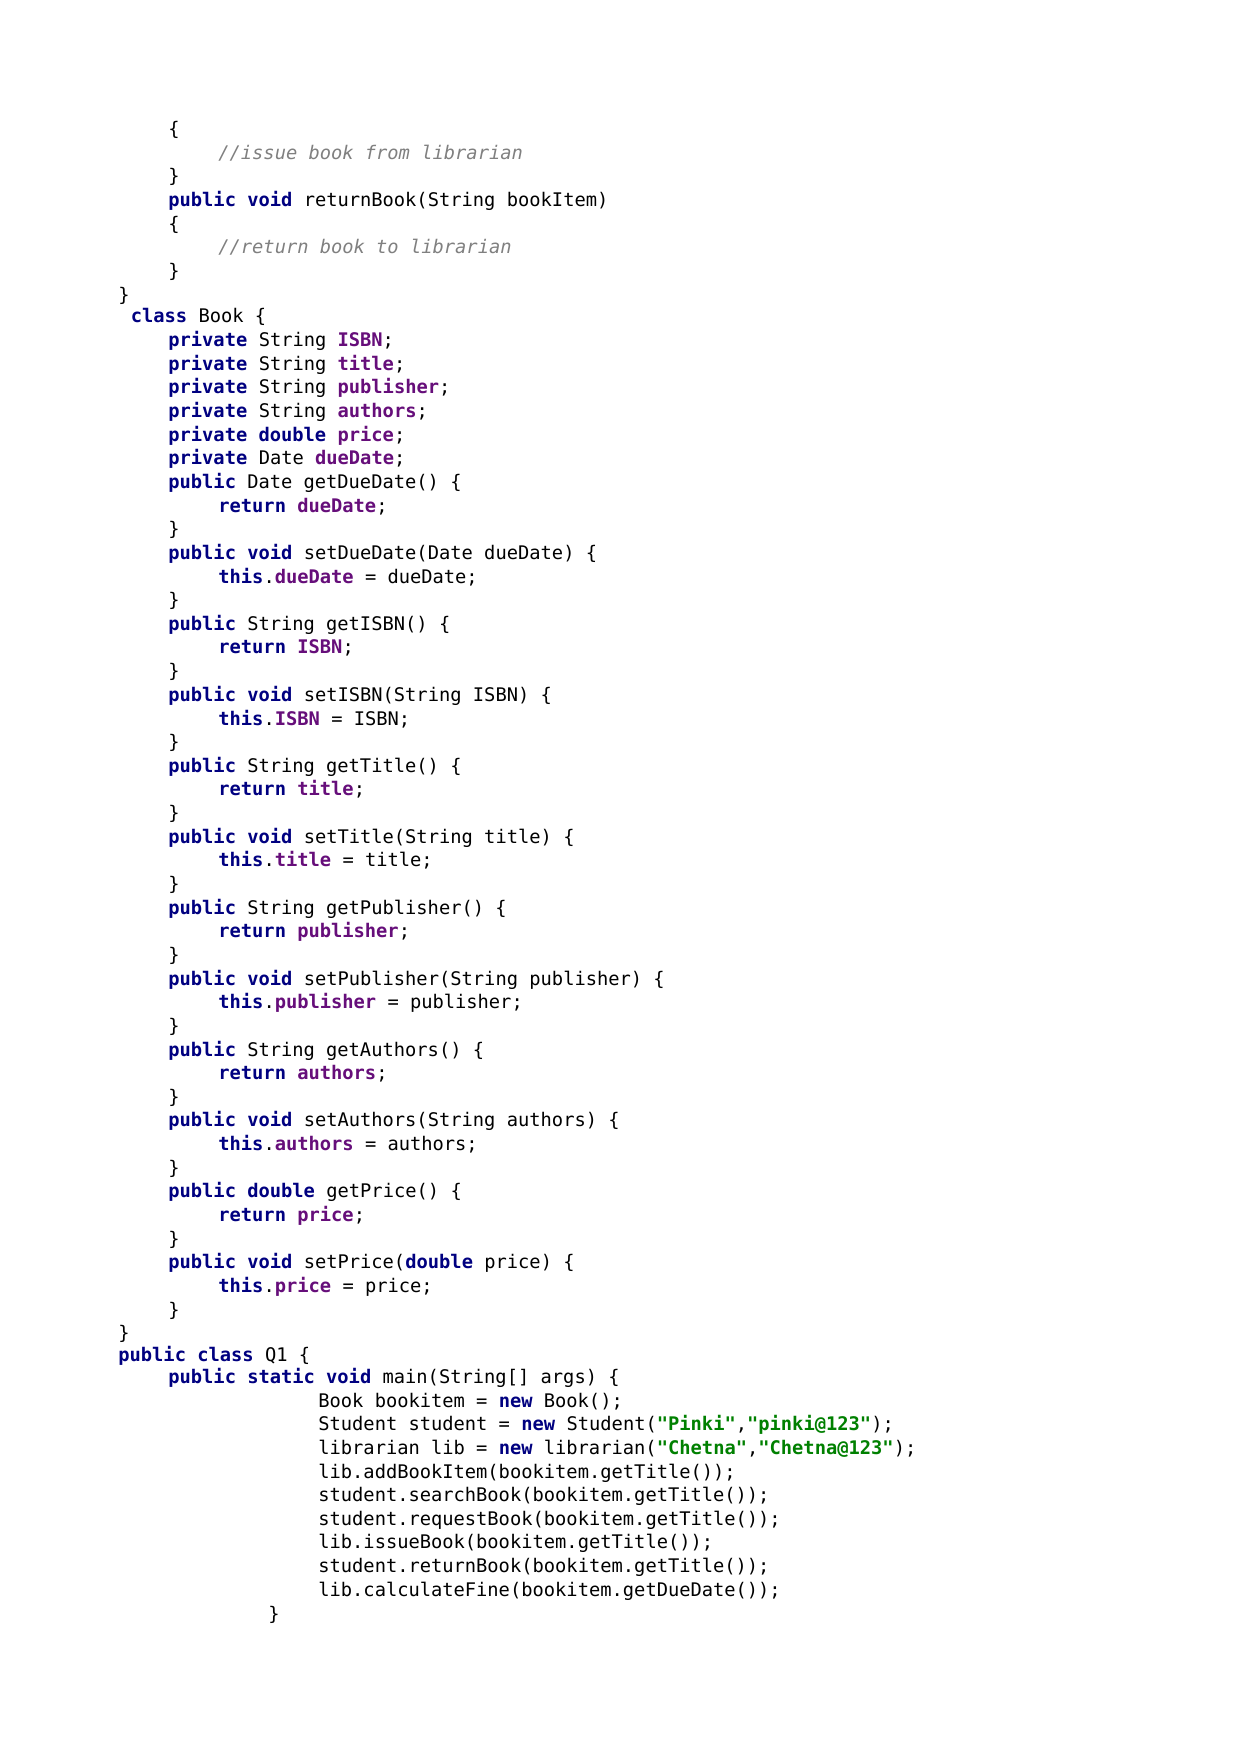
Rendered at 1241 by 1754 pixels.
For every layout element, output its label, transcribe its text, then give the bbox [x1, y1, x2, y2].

text lib.issueBook(bookitem.getTitle()); [118, 1532, 1122, 1555]
text private String title; [118, 353, 1122, 376]
text private String ISBN; [118, 329, 1122, 353]
text public String getTitle() { [118, 755, 1122, 778]
text } [118, 802, 1122, 826]
text private Date dueDate; [118, 447, 1122, 471]
text this.authors = authors; [118, 1133, 1122, 1157]
text student.returnBook(bookitem.getTitle()); [118, 1555, 1122, 1579]
text student.searchBook(bookitem.getTitle()); [118, 1484, 1122, 1508]
text private double price; [118, 424, 1122, 447]
text return ISBN; [118, 637, 1122, 660]
text } [118, 1086, 1122, 1109]
text return publisher; [118, 920, 1122, 944]
text } [118, 518, 1122, 542]
text class Book { [118, 306, 1122, 329]
text public double getPrice() { [118, 1180, 1122, 1204]
text public void setTitle(String title) { [118, 826, 1122, 849]
text } [118, 873, 1122, 897]
text } [118, 1299, 1122, 1322]
text Student student = new Student("Pinki","pinki@123"); [118, 1413, 1122, 1437]
text } [118, 1228, 1122, 1251]
text public static void main(String[] args) { [118, 1366, 1122, 1390]
text public String getISBN() { [118, 613, 1122, 637]
text public Date getDueDate() { [118, 471, 1122, 495]
text this.price = price; [118, 1275, 1122, 1299]
text { [118, 118, 1122, 142]
text public String getAuthors() { [118, 1038, 1122, 1062]
text librarian lib = new librarian("Chetna","Chetna@123"); [118, 1437, 1122, 1461]
text } [118, 1602, 1122, 1626]
text //return book to librarian [118, 236, 1122, 260]
text private String authors; [118, 400, 1122, 424]
text } [118, 1157, 1122, 1180]
text this.publisher = publisher; [118, 991, 1122, 1015]
text return price; [118, 1204, 1122, 1228]
text Book bookitem = new Book(); [118, 1390, 1122, 1413]
text public void returnBook(String bookItem) [118, 189, 1122, 213]
text } [118, 165, 1122, 189]
text } [118, 731, 1122, 755]
text } [118, 660, 1122, 684]
text student.requestBook(bookitem.getTitle()); [118, 1508, 1122, 1532]
text //issue book from librarian [118, 142, 1122, 165]
text public void setISBN(String ISBN) { [118, 684, 1122, 707]
text lib.addBookItem(bookitem.getTitle()); [118, 1461, 1122, 1484]
text public String getPublisher() { [118, 897, 1122, 920]
text lib.calculateFine(bookitem.getDueDate()); [118, 1579, 1122, 1602]
text } [118, 944, 1122, 968]
text public void setAuthors(String authors) { [118, 1109, 1122, 1133]
text } [118, 260, 1122, 284]
text this.title = title; [118, 849, 1122, 873]
text return title; [118, 778, 1122, 802]
text { [118, 213, 1122, 236]
text } [118, 1015, 1122, 1038]
text private String publisher; [118, 376, 1122, 400]
text public class Q1 { [118, 1344, 1122, 1366]
text public void setPublisher(String publisher) { [118, 968, 1122, 991]
text public void setPrice(double price) { [118, 1251, 1122, 1275]
text public void setDueDate(Date dueDate) { [118, 542, 1122, 566]
text } [118, 589, 1122, 613]
text } [118, 1322, 1122, 1344]
text return authors; [118, 1062, 1122, 1086]
text this.dueDate = dueDate; [118, 566, 1122, 589]
text } [118, 284, 1122, 306]
text return dueDate; [118, 495, 1122, 518]
text this.ISBN = ISBN; [118, 707, 1122, 731]
